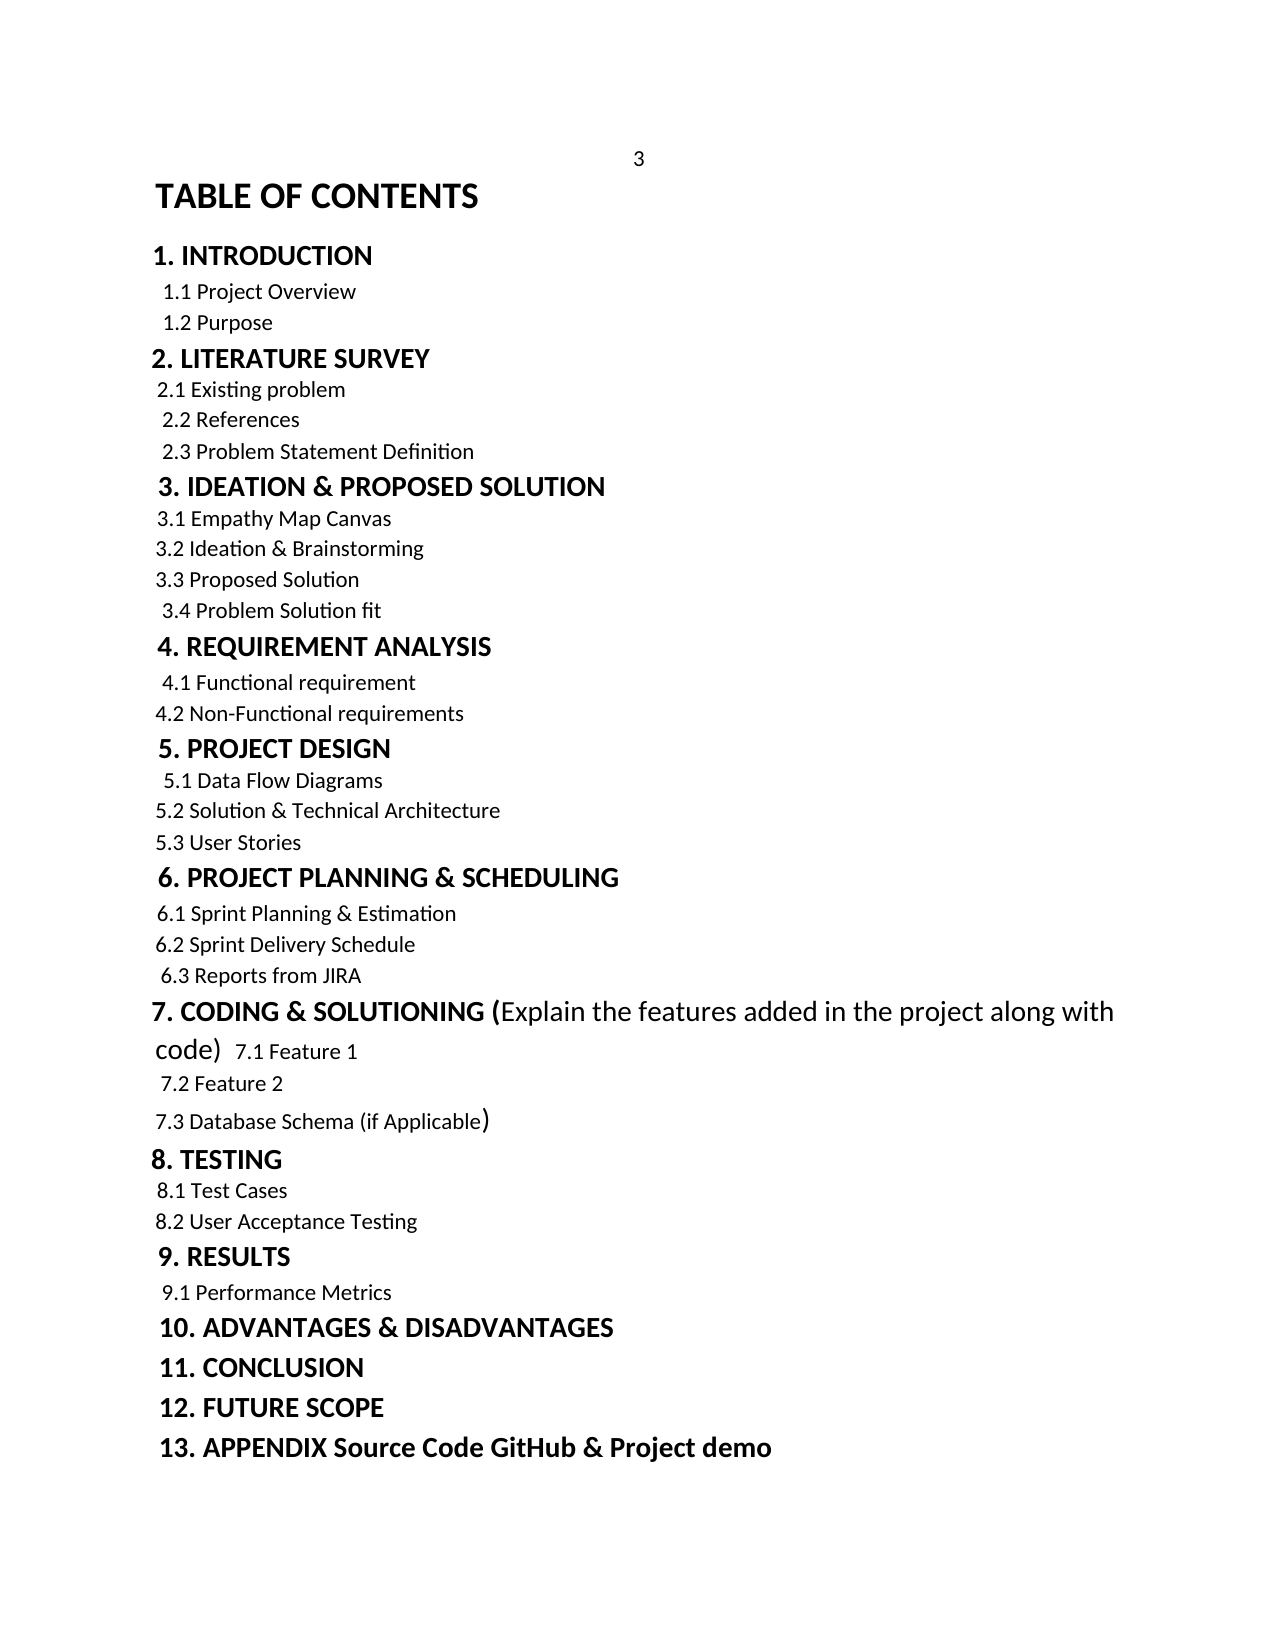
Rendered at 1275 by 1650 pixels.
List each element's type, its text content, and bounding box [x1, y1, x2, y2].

text 5.3 User Stories [150, 828, 1269, 856]
text 7.3 Database Schema (if Applicable) [150, 1101, 1269, 1137]
text 6.3 Reports from JIRA [155, 961, 1269, 989]
text 8.1 Test Cases [150, 1176, 1269, 1204]
text 6.1 Sprint Planning & Estimation [150, 899, 1269, 927]
text 3.3 Proposed Solution [150, 565, 1269, 593]
text 12. FUTURE SCOPE [159, 1389, 1269, 1425]
text 3.4 Problem Solution fit [162, 597, 1269, 624]
text 4. REQUIREMENT ANALYSIS [157, 628, 1269, 663]
text 3.1 Empathy Map Canvas [150, 504, 1269, 532]
text 9.1 Performance Metrics [161, 1278, 1269, 1306]
text 1.2 Purpose [162, 308, 1269, 336]
text 2.1 Existing problem [150, 375, 1269, 403]
text 3. IDEATION & PROPOSED SOLUTION [158, 468, 1269, 504]
text 7. CODING & SOLUTIONING (Explain the features added in the project along with code) 7.1 Feature 1 [151, 993, 1187, 1067]
text 6.2 Sprint Delivery Schedule [150, 930, 1269, 958]
text 9. RESULTS [157, 1238, 1269, 1274]
text 5.2 Solution & Technical Architecture [150, 796, 1269, 824]
text 1. INTRODUCTION [152, 237, 1269, 273]
text 8.2 User Acceptance Testing [150, 1207, 1269, 1235]
text 1.1 Project Overview [162, 277, 1269, 305]
text 3.2 Ideation & Brainstorming [150, 534, 1269, 562]
text 8. TESTING [151, 1141, 1269, 1176]
text 5.1 Data Flow Diagrams [156, 766, 1269, 794]
text 2.3 Problem Statement Definition [162, 437, 1269, 465]
text 6. PROJECT PLANNING & SCHEDULING [158, 859, 1269, 894]
text 10. ADVANTAGES & DISADVANTAGES [159, 1309, 1269, 1345]
text TABLE OF CONTENTS [150, 172, 1269, 218]
text 13. APPENDIX Source Code GitHub & Project demo [159, 1429, 1269, 1464]
text 2.2 References [162, 405, 1269, 433]
text 4.2 Non-Functional requirements [150, 699, 1269, 727]
text 11. CONCLUSION [159, 1349, 1269, 1385]
text 7.2 Feature 2 [155, 1069, 1269, 1098]
text 3 [633, 144, 1269, 172]
text 4.1 Functional requirement [155, 668, 1269, 696]
text 5. PROJECT DESIGN [158, 730, 1269, 766]
text 2. LITERATURE SURVEY [151, 340, 1269, 375]
